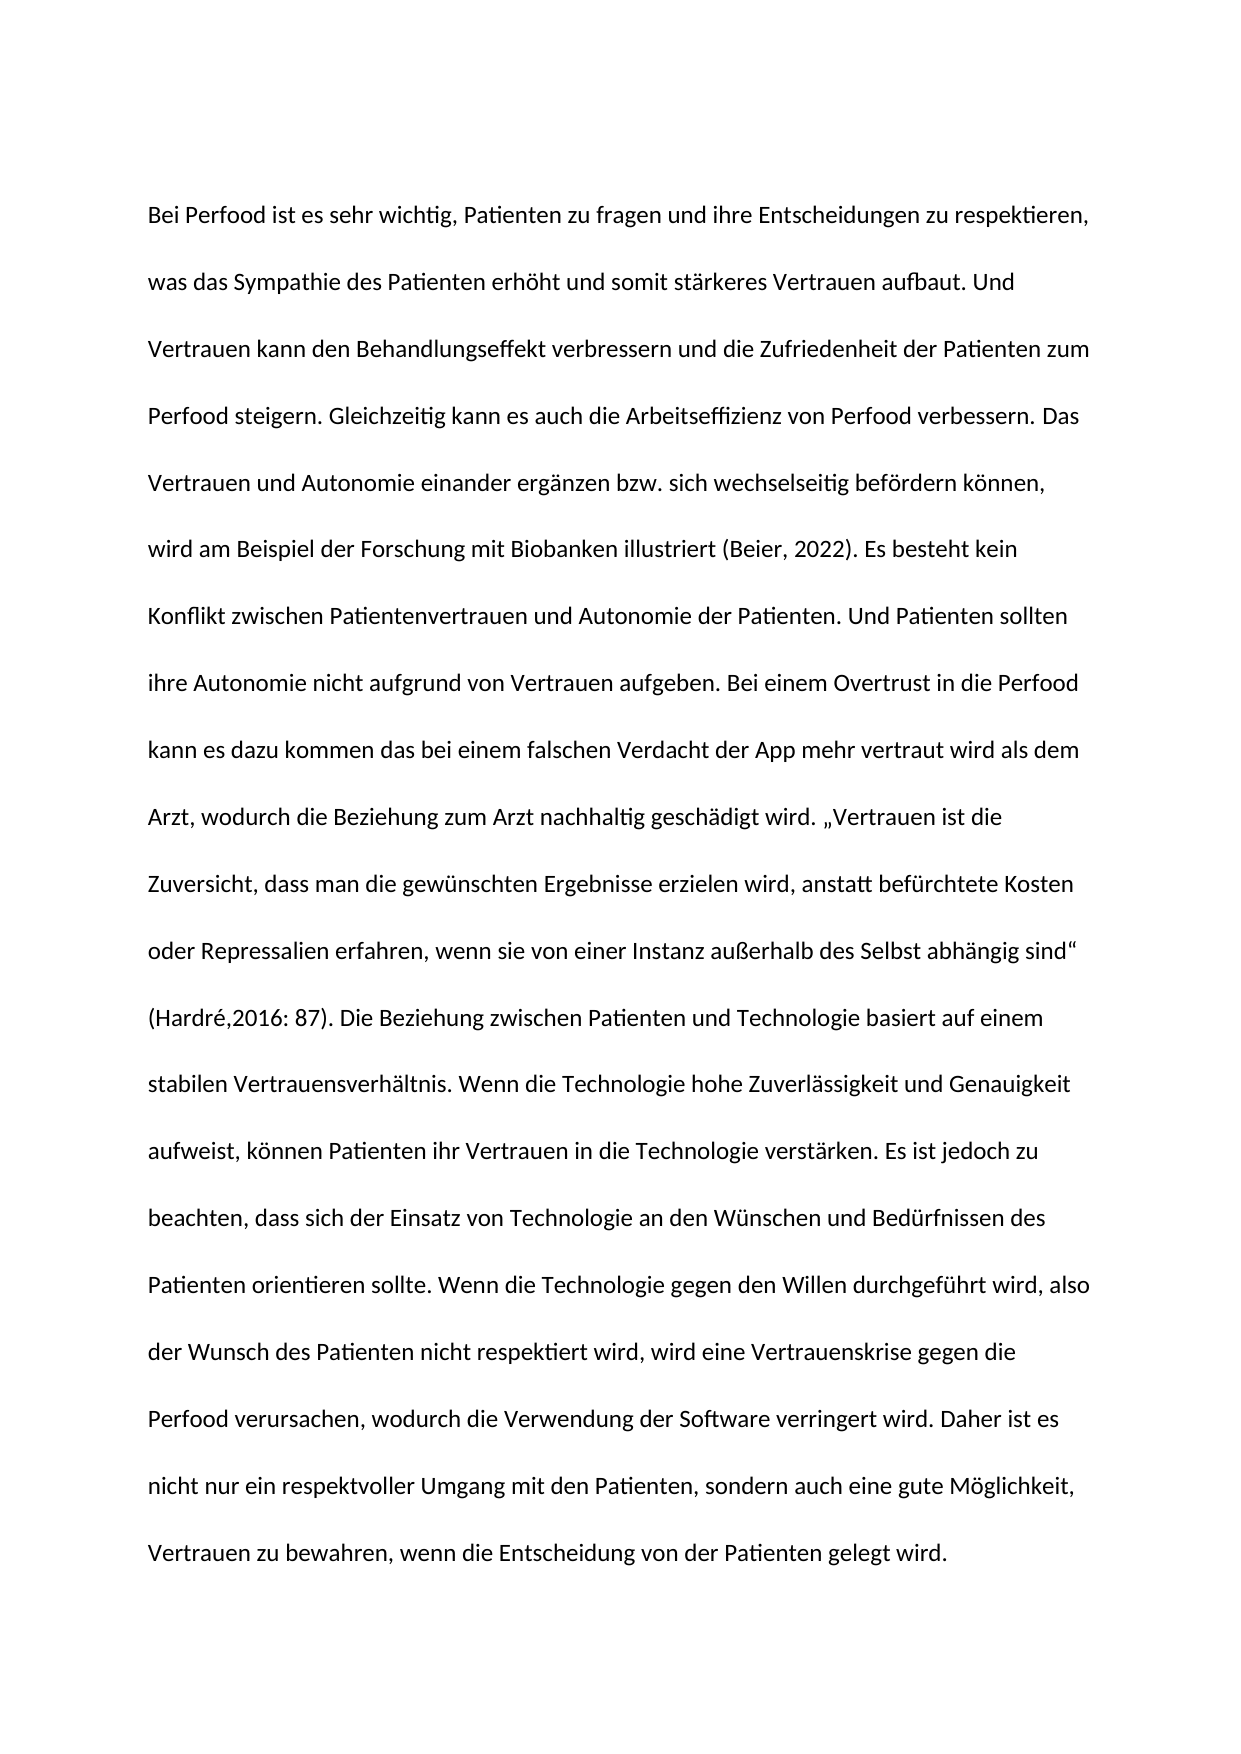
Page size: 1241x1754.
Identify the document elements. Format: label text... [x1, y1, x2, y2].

text Bei Perfood ist es sehr wichtig, Patienten zu fragen und ihre Entscheidungen zu respektieren, was das Sympathie des Patienten erhöht und somit stärkeres Vertrauen aufbaut. Und Vertrauen kann den Behandlungseffekt verbressern und die Zufriedenheit der Patienten zum Perfood steigern. Gleichzeitig kann es auch die Arbeitseffizienz von Perfood verbessern. Das Vertrauen und Autonomie einander ergänzen bzw. sich wechselseitig befördern können, wird am Beispiel der Forschung mit Biobanken illustriert (Beier, 2022). Es besteht kein Konflikt zwischen Patientenvertrauen und Autonomie der Patienten. Und Patienten sollten ihre Autonomie nicht aufgrund von Vertrauen aufgeben. Bei einem Overtrust in die Perfood kann es dazu kommen das bei einem falschen Verdacht der App mehr vertraut wird als dem Arzt, wodurch die Beziehung zum Arzt nachhaltig geschädigt wird. „Vertrauen ist die Zuversicht, dass man die gewünschten Ergebnisse erzielen wird, anstatt befürchtete Kosten oder Repressalien erfahren, wenn sie von einer Instanz außerhalb des Selbst abhängig sind“ (Hardré,2016: 87). Die Beziehung zwischen Patienten und Technologie basiert auf einem stabilen Vertrauensverhältnis. Wenn die Technologie hohe Zuverlässigkeit und Genauigkeit aufweist, können Patienten ihr Vertrauen in die Technologie verstärken. Es ist jedoch zu beachten, dass sich der Einsatz von Technologie an den Wünschen und Bedürfnissen des Patienten orientieren sollte. Wenn die Technologie gegen den Willen durchgeführt wird, also der Wunsch des Patienten nicht respektiert wird, wird eine Vertrauenskrise gegen die Perfood verursachen, wodurch die Verwendung der Software verringert wird. Daher ist es nicht nur ein respektvoller Umgang mit den Patienten, sondern auch eine gute Möglichkeit, Vertrauen zu bewahren, wenn die Entscheidung von der Patienten gelegt wird. [148, 173, 1093, 1573]
